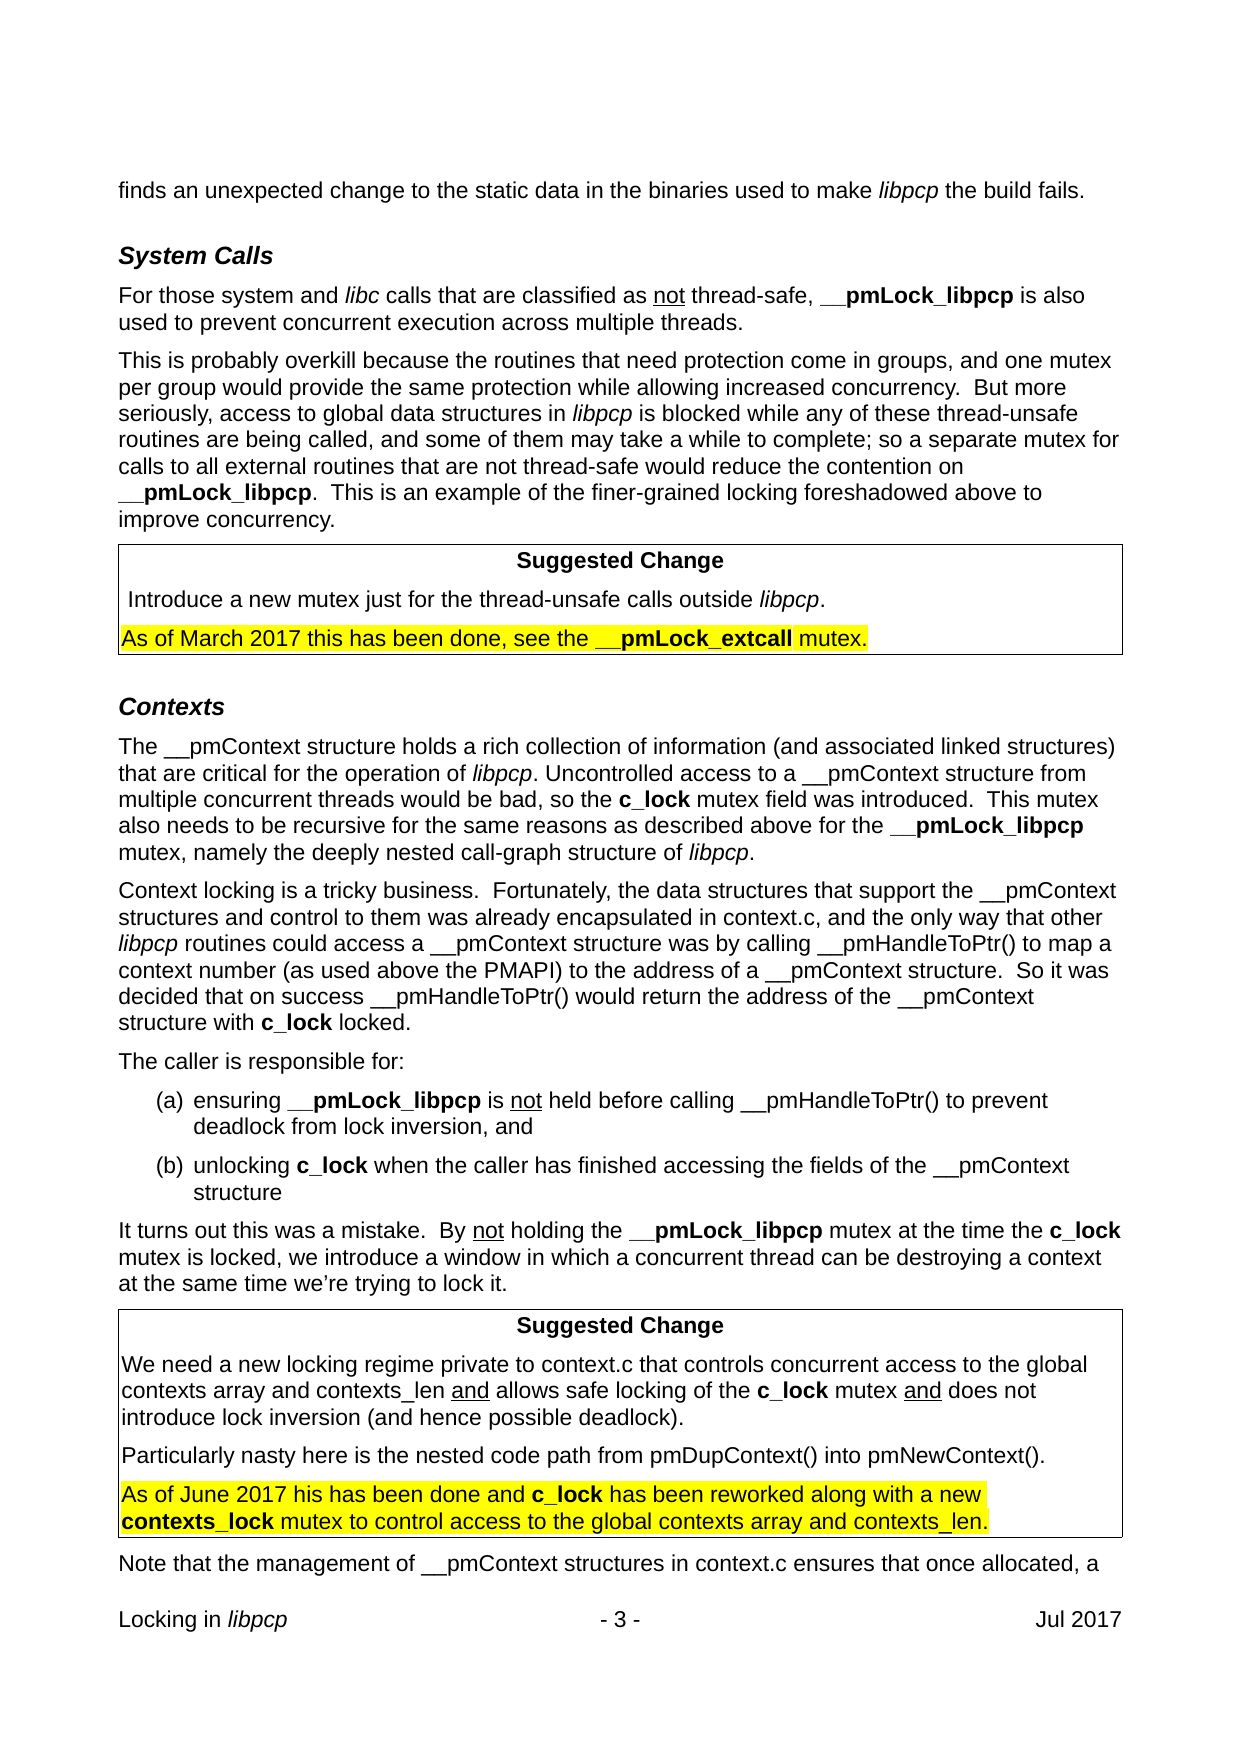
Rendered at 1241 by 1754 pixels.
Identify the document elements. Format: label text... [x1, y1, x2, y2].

text The __pmContext structure holds a rich collection of information (and associated linked structures) that are critical for the operation of libpcp. Uncontrolled access to a __pmContext structure from multiple concurrent threads would be bad, so the c_lock mutex field was introduced. This mutex also needs to be recursive for the same reasons as described above for the __pmLock_libpcp mutex, namely the deeply nested call-graph structure of libpcp. [118, 733, 1122, 865]
text It turns out this was a mistake. By not holding the __pmLock_libpcp mutex at the time the c_lock mutex is locked, we introduce a window in which a concurrent thread can be destroying a context at the same time we’re trying to lock it. [118, 1217, 1122, 1296]
text This is probably overkill because the routines that need protection come in groups, and one mutex per group would provide the same protection while allowing increased concurrency. But more seriously, access to global data structures in libpcp is blocked while any of these thread-unsafe routines are being called, and some of them may take a while to complete; so a separate mutex for calls to all external routines that are not thread-safe would reduce the contention on __pmLock_libpcp. This is an example of the finer-grained locking foreshadowed above to improve concurrency. [118, 347, 1122, 532]
text finds an unexpected change to the static data in the binaries used to make libpcp the build fails. [118, 177, 1122, 203]
text The caller is responsible for: [118, 1048, 1122, 1074]
text For those system and libc calls that are classified as not thread-safe, __pmLock_libpcp is also used to prevent concurrent execution across multiple threads. [118, 282, 1122, 335]
text Note that the management of __pmContext structures in context.c ensures that once allocated, a [118, 1549, 1122, 1576]
list unlocking c_lock when the caller has finished accessing the fields of the __pmContext structure [156, 1152, 1122, 1205]
text Suggested Change [119, 1310, 1122, 1338]
text Suggested Change [119, 545, 1122, 574]
text Introduce a new mutex just for the thread-unsafe calls outside libpcp. [119, 583, 1122, 613]
list ensuring __pmLock_libpcp is not held before calling __pmHandleToPtr() to prevent deadlock from lock inversion, and [156, 1087, 1122, 1140]
text As of June 2017 his has been done and c_lock has been reworked along with a new contexts_lock mutex to control access to the global contexts array and contexts_len. [119, 1478, 1122, 1537]
subtitle System Calls [118, 241, 1122, 270]
subtitle Contexts [118, 692, 1122, 721]
text We need a new locking regime private to context.c that controls concurrent access to the global contexts array and contexts_len and allows safe locking of the c_lock mutex and does not introduce lock inversion (and hence possible deadlock). [119, 1348, 1122, 1430]
text As of March 2017 this has been done, see the __pmLock_extcall mutex. [119, 622, 1122, 654]
text Particularly nasty here is the nested code path from pmDupContext() into pmNewContext(). [119, 1439, 1122, 1469]
text Context locking is a tricky business. Fortunately, the data structures that support the __pmContext structures and control to them was already encapsulated in context.c, and the only way that other libpcp routines could access a __pmContext structure was by calling __pmHandleToPtr() to map a context number (as used above the PMAPI) to the address of a __pmContext structure. So it was decided that on success __pmHandleToPtr() would return the address of the __pmContext structure with c_lock locked. [118, 877, 1122, 1036]
